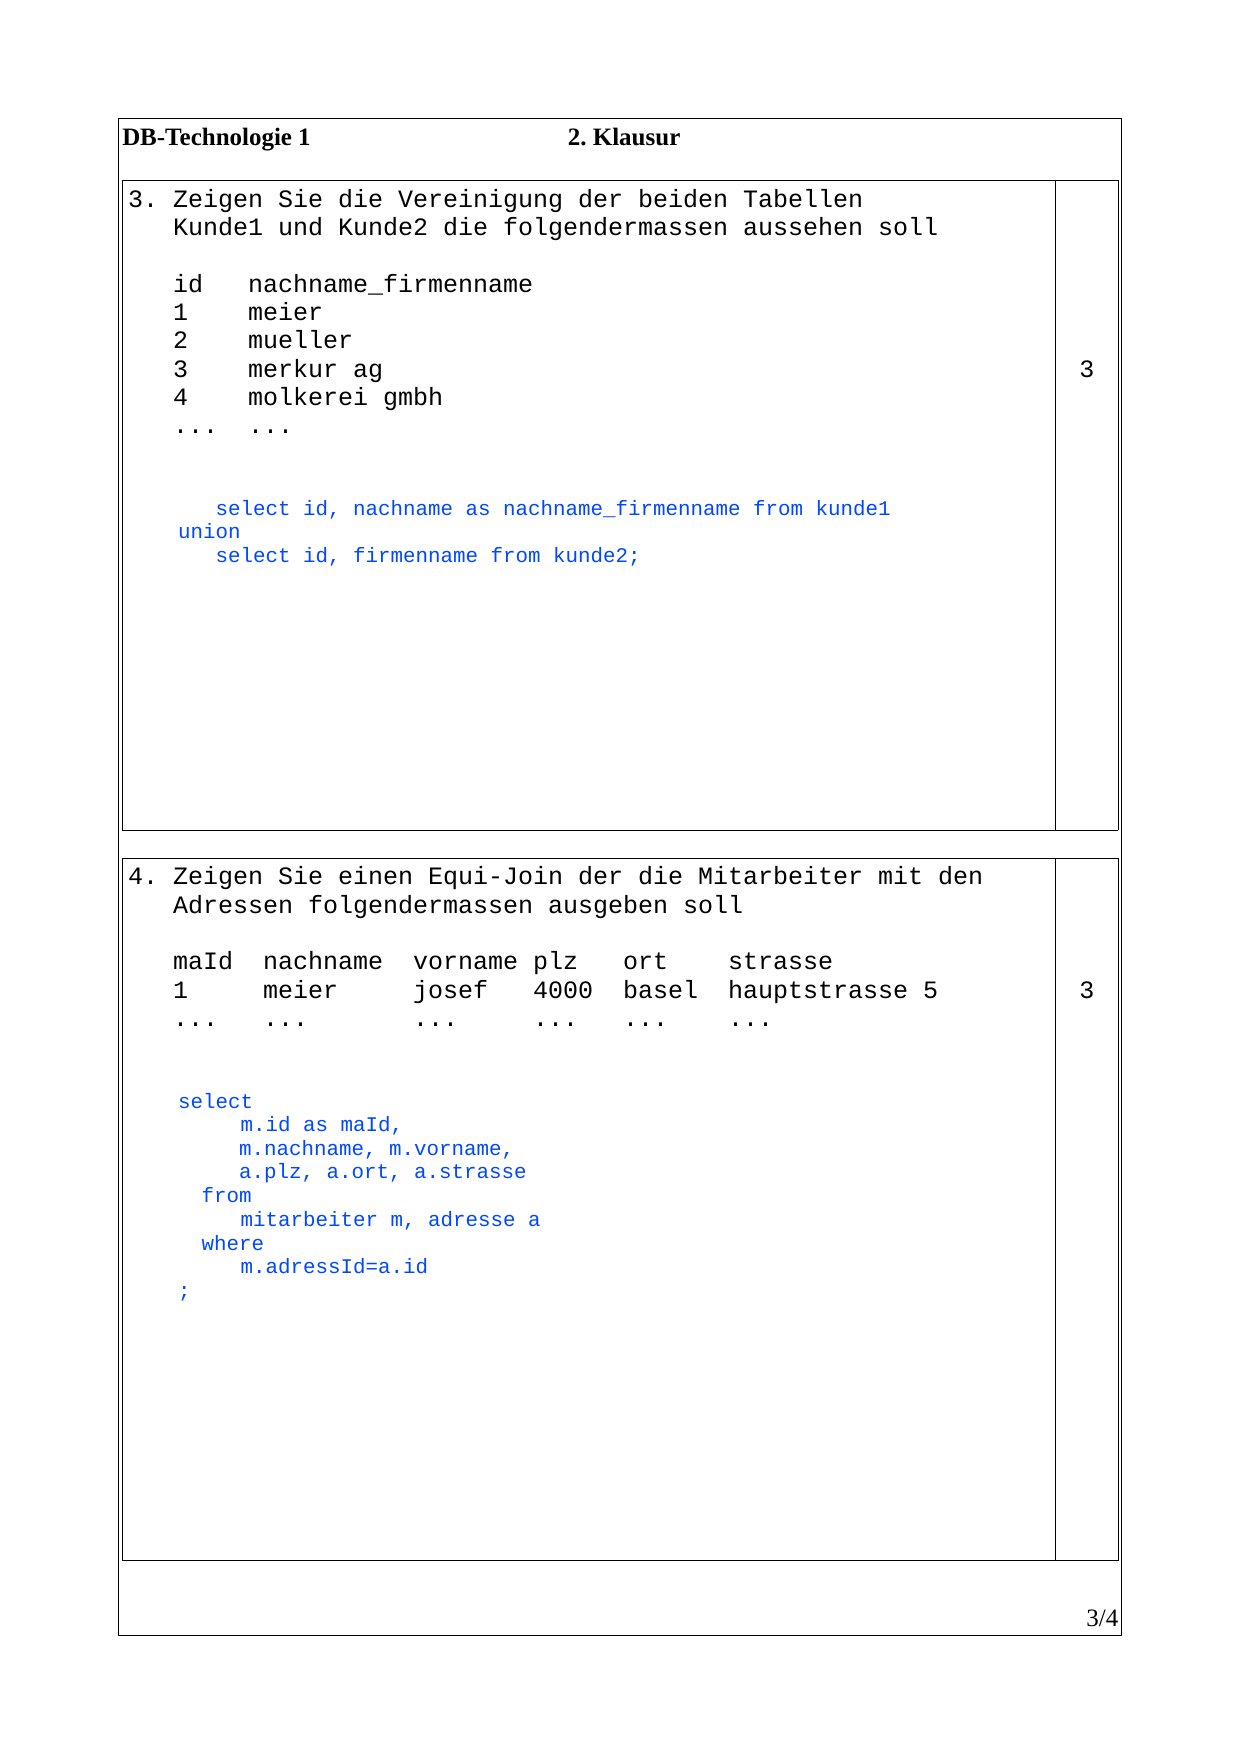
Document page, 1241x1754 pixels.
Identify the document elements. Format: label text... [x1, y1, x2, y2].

table_header 3 [1056, 859, 1118, 1560]
table_header 3 [1056, 181, 1118, 830]
table_header 3. Zeigen Sie die Vereinigung der beiden Tabellen Kunde1 und Kunde2 die folgendermassen aussehen soll id nachname_firmenname 1 meier 2 mueller 3 merkur ag 4 molkerei gmbh ... ... select id, nachname as nachname_firmenname from kunde1 union select id, firmenname from kunde2; [123, 181, 1055, 830]
table_header 4. Zeigen Sie einen Equi-Join der die Mitarbeiter mit den Adressen folgendermassen ausgeben soll maId nachname vorname plz ort strasse 1 meier josef 4000 basel hauptstrasse 5 ... ... ... ... ... ... select m.id as maId, m.nachname, m.vorname, a.plz, a.ort, a.strasse from mitarbeiter m, adresse a where m.adressId=a.id ; [123, 859, 1055, 1560]
